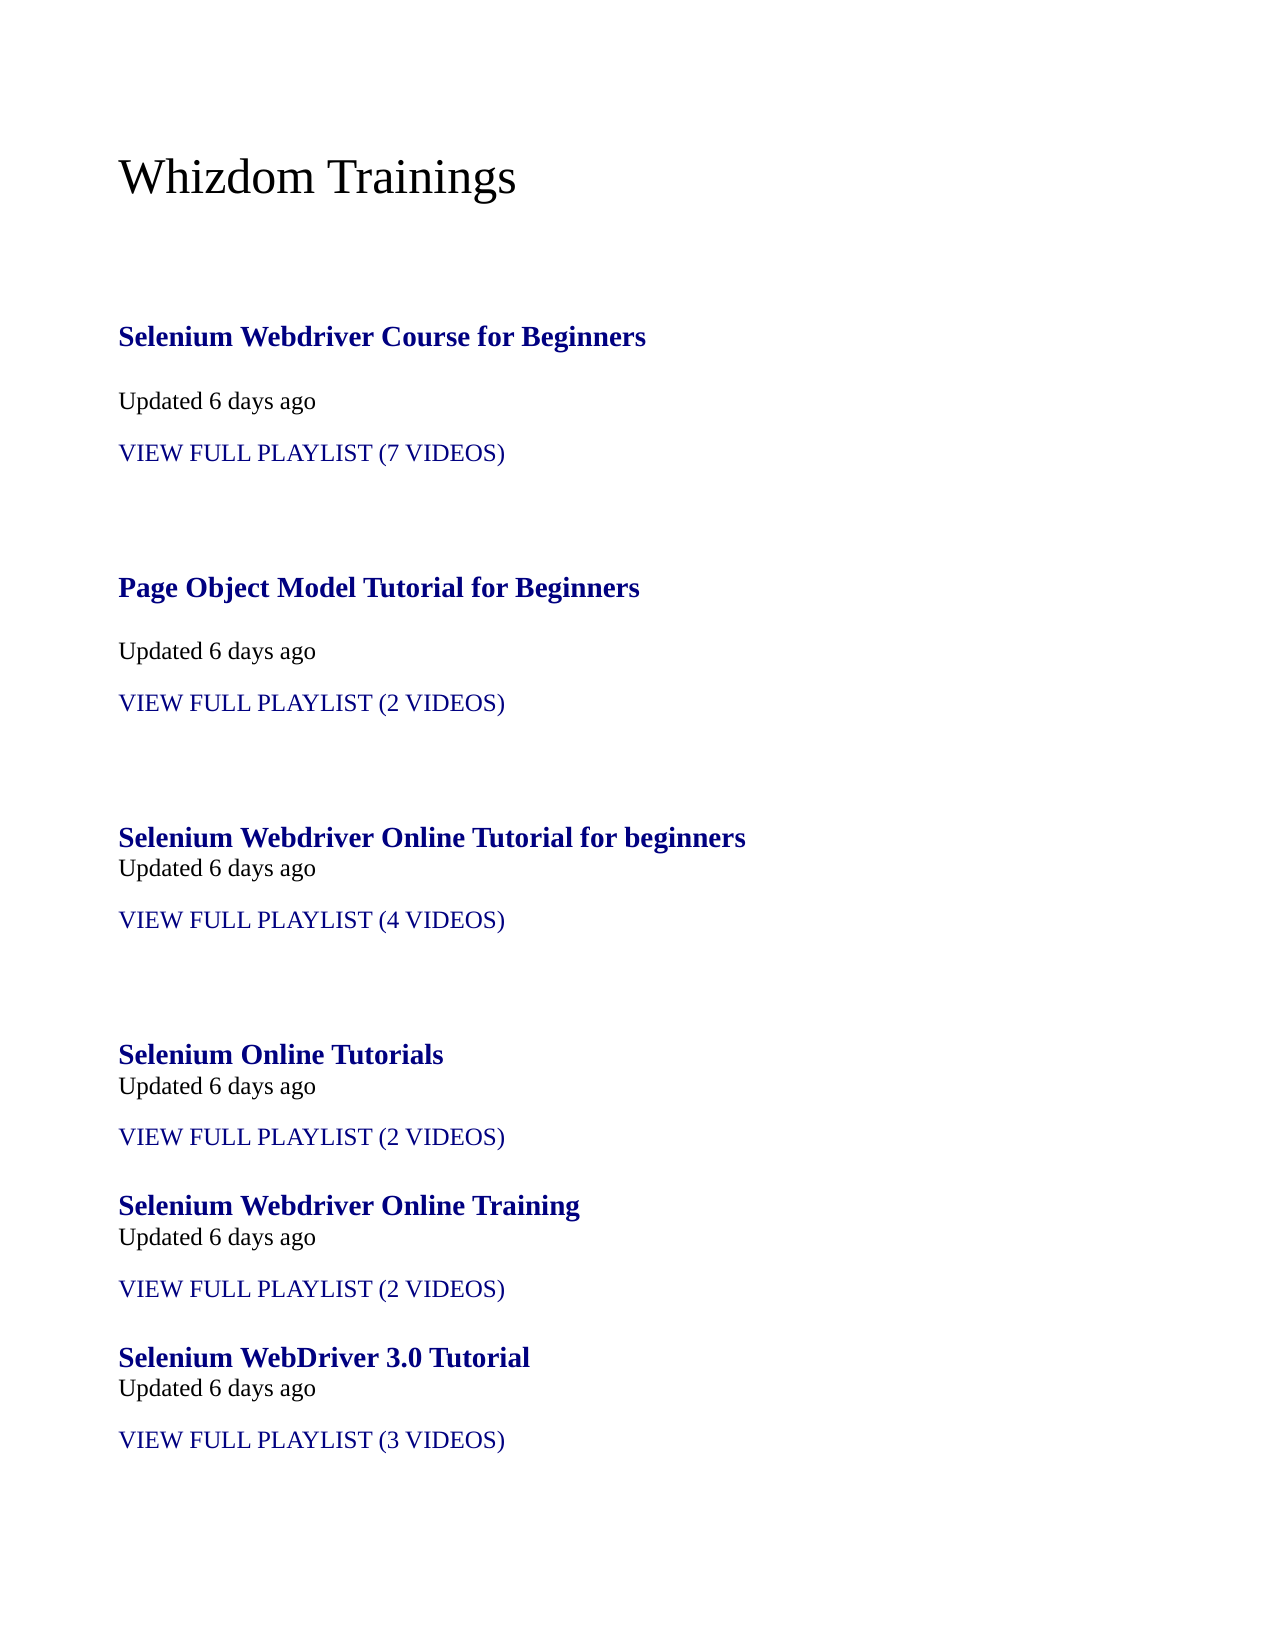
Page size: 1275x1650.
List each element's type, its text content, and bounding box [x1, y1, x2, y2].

subtitle Page Object Model Tutorial for Beginners [118, 570, 1157, 603]
text VIEW FULL PLAYLIST (2 VIDEOS) [118, 1122, 1157, 1151]
subtitle Selenium Webdriver Course for Beginners [118, 319, 1157, 353]
text VIEW FULL PLAYLIST (2 VIDEOS) [118, 1274, 1157, 1302]
text Updated 6 days ago [118, 386, 1157, 415]
text VIEW FULL PLAYLIST (2 VIDEOS) [118, 688, 1157, 717]
subtitle Selenium Webdriver Online Tutorial for beginners [118, 820, 1157, 853]
text VIEW FULL PLAYLIST (3 VIDEOS) [118, 1425, 1157, 1454]
text VIEW FULL PLAYLIST (4 VIDEOS) [118, 905, 1157, 934]
subtitle Selenium Online Tutorials [118, 1037, 1157, 1071]
text Updated 6 days ago [118, 636, 1157, 665]
subtitle Whizdom Trainings [118, 147, 1157, 204]
text Updated 6 days ago [118, 853, 1157, 882]
text VIEW FULL PLAYLIST (7 VIDEOS) [118, 438, 1157, 466]
subtitle Selenium WebDriver 3.0 Tutorial [118, 1340, 1157, 1373]
text Updated 6 days ago [118, 1071, 1157, 1099]
text Updated 6 days ago [118, 1222, 1157, 1251]
subtitle Selenium Webdriver Online Training [118, 1188, 1157, 1222]
text Updated 6 days ago [118, 1373, 1157, 1402]
